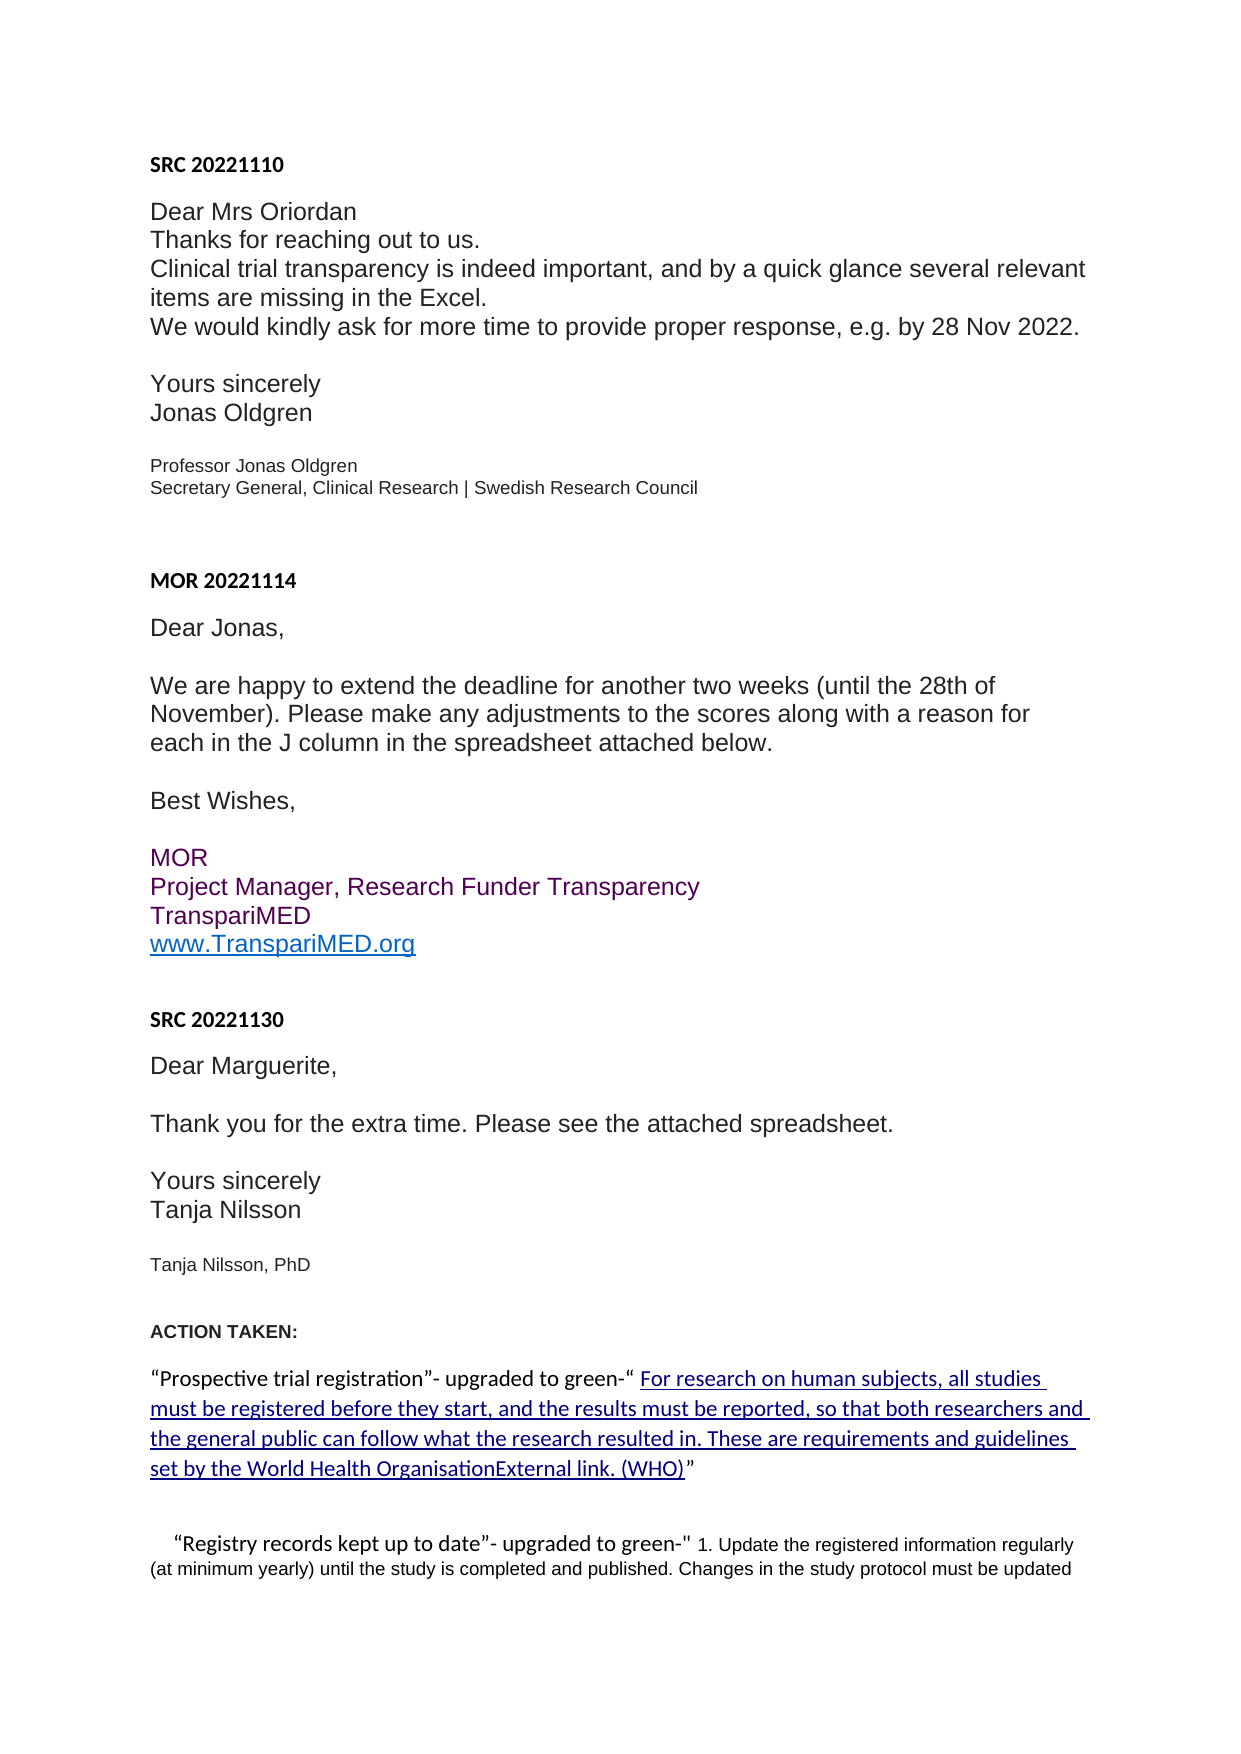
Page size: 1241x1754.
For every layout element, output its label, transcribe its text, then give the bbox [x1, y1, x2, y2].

text We are happy to extend the deadline for another two weeks (until the 28th of November). Please make any adjustments to the scores along with a reason for each in the J column in the spreadsheet attached below. [150, 671, 1090, 757]
text MOR 20221114 [150, 567, 1090, 594]
text www.TranspariMED.org [150, 929, 1090, 958]
text MOR [150, 843, 1090, 872]
text Secretary General, Clinical Research | Swedish Research Council [150, 477, 1090, 498]
text “Prospective trial registration”- upgraded to green-“ For research on human subjects, all studies must be registered before they start, and the results must be reported, so that both researchers and [150, 1364, 1090, 1418]
text Professor Jonas Oldgren [150, 455, 1090, 477]
text Clinical trial transparency is indeed important, and by a quick glance several relevant items are missing in the Excel. [150, 254, 1090, 312]
text the general public can follow what the research resulted in. These are requirements and guidelines set by the World Health OrganisationExternal link. (WHO)” [150, 1420, 1090, 1482]
text ACTION TAKEN: [150, 1320, 1090, 1342]
text “Registry records kept up to date”- upgraded to green-" 1. Update the registered information regularly (at minimum yearly) until the study is completed and published. Changes in the study protocol must be updated [150, 1529, 1090, 1580]
text Yours sincerely [150, 1166, 1090, 1195]
text Dear Mrs Oriordan [150, 197, 1090, 225]
text Thank you for the extra time. Please see the attached spreadsheet. [150, 1109, 1090, 1137]
text Thanks for reaching out to us. [150, 225, 1090, 254]
text SRC 20221130 [150, 1005, 1090, 1033]
text Tanja Nilsson [150, 1195, 1090, 1224]
text TranspariMED [150, 901, 1090, 929]
text SRC 20221110 [150, 150, 1090, 178]
text Yours sincerely [150, 340, 1090, 398]
text Jonas Oldgren [150, 398, 1090, 427]
text Project Manager, Research Funder Transparency [150, 872, 1090, 901]
text Tanja Nilsson, PhD [150, 1252, 1090, 1275]
text Dear Marguerite, [150, 1051, 1090, 1080]
text We would kindly ask for more time to provide proper response, e.g. by 28 Nov 2022. [150, 312, 1090, 340]
text Dear Jonas, [150, 613, 1090, 642]
text Best Wishes, [150, 786, 1090, 814]
